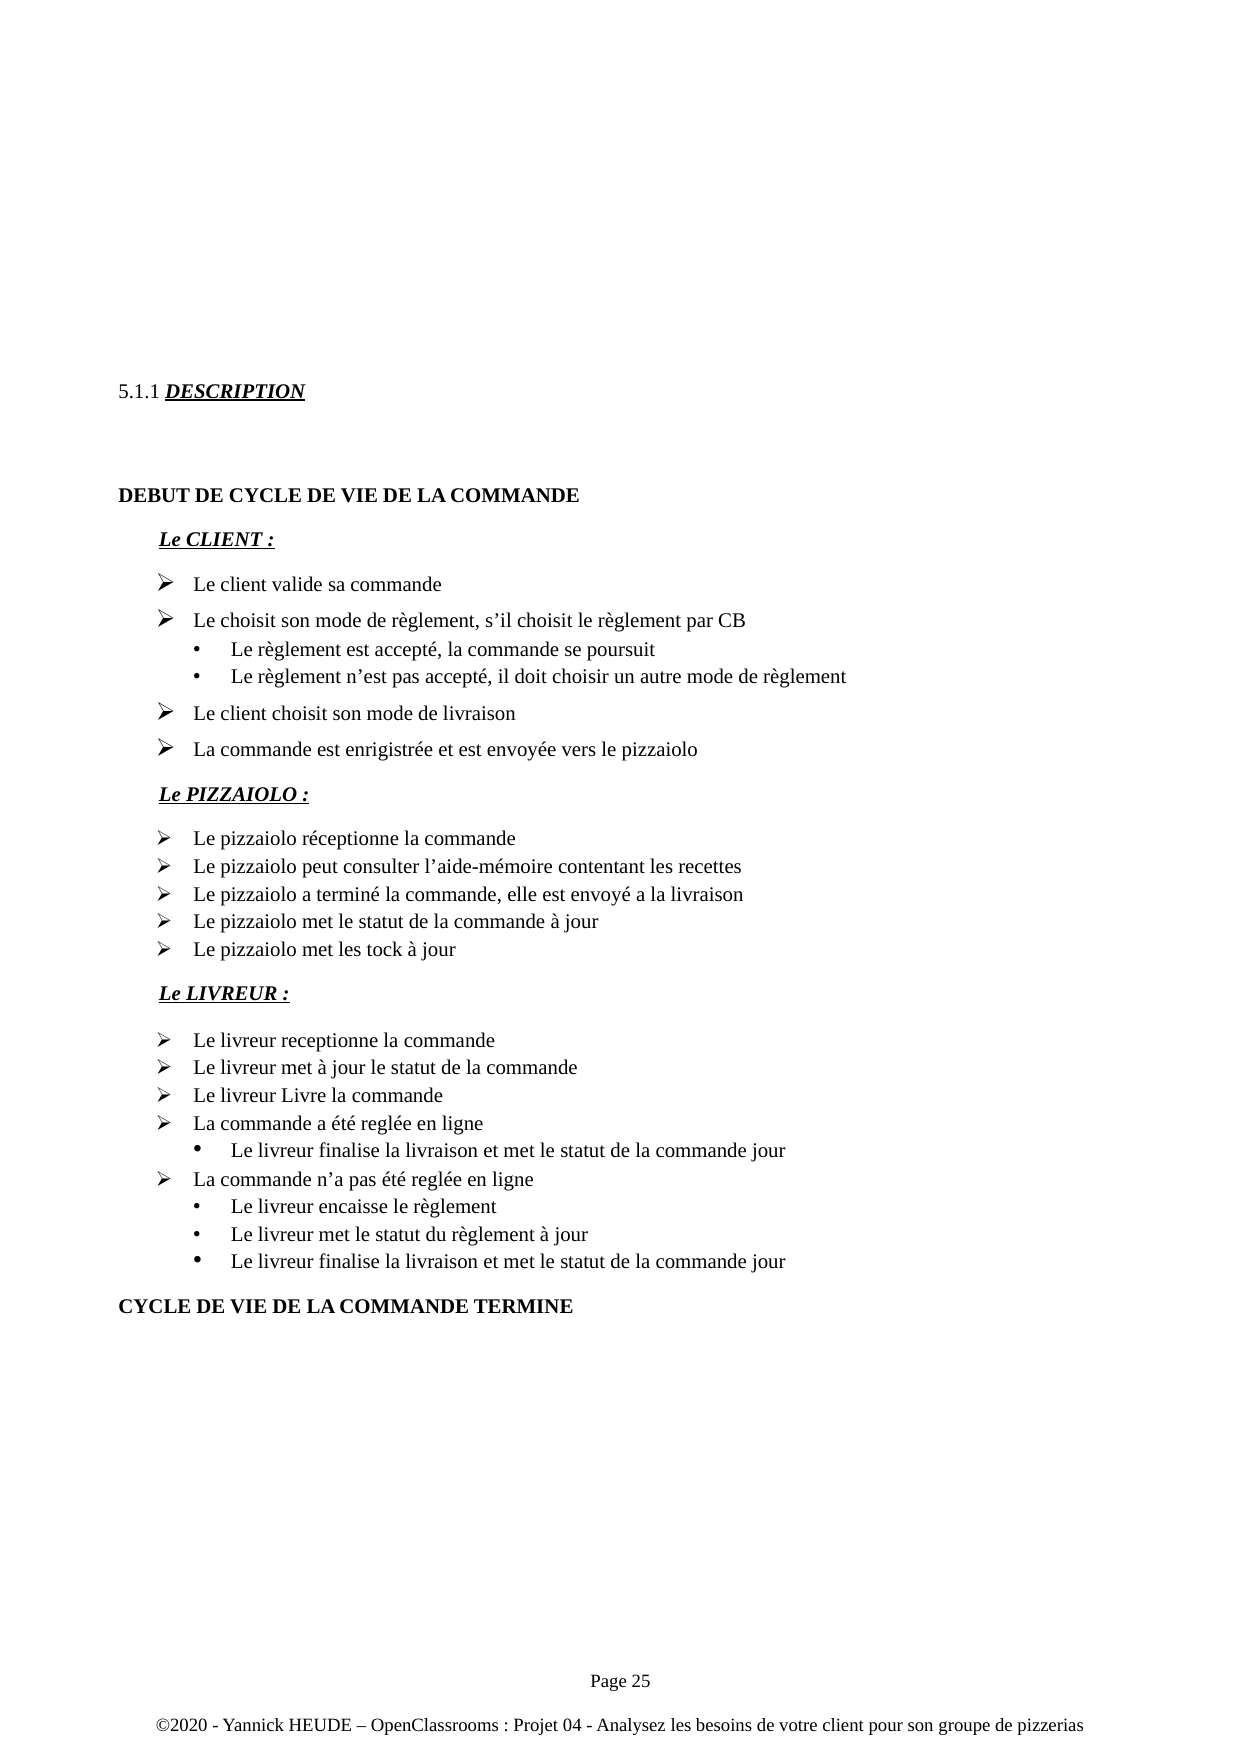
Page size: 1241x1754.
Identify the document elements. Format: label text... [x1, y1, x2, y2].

list Le règlement est accepté, la commande se poursuit [193, 637, 1122, 661]
list Le livreur Livre la commande [156, 1083, 1122, 1107]
list Le livreur met le statut du règlement à jour [193, 1222, 1122, 1246]
list Le pizzaiolo met les tock à jour [156, 937, 1122, 961]
text CYCLE DE VIE DE LA COMMANDE TERMINE [118, 1294, 1122, 1318]
text DEBUT DE CYCLE DE VIE DE LA COMMANDE [118, 483, 1122, 507]
text Le PIZZAIOLO : [118, 782, 1122, 806]
list Le livreur encaisse le règlement [193, 1194, 1122, 1218]
list La commande n’a pas été reglée en ligne [156, 1167, 1122, 1191]
list Le livreur receptionne la commande [156, 1028, 1122, 1052]
list Le pizzaiolo peut consulter l’aide-mémoire contentant les recettes [156, 854, 1122, 878]
text 5.1.1 DESCRIPTION [118, 379, 1122, 403]
list Le choisit son mode de règlement, s’il choisit le règlement par CB [156, 608, 1122, 633]
list La commande a été reglée en ligne [156, 1111, 1122, 1134]
list Le pizzaiolo réceptionne la commande [156, 826, 1122, 850]
list Le livreur finalise la livraison et met le statut de la commande jour [193, 1138, 1122, 1163]
list Le règlement n’est pas accepté, il doit choisir un autre mode de règlement [193, 664, 1122, 688]
list La commande est enrigistrée et est envoyée vers le pizzaiolo [156, 737, 1122, 762]
list Le pizzaiolo met le statut de la commande à jour [156, 909, 1122, 933]
list Le client valide sa commande [156, 571, 1122, 596]
list Le livreur finalise la livraison et met le statut de la commande jour [193, 1249, 1122, 1274]
text Le LIVREUR : [118, 981, 1122, 1005]
text Le CLIENT : [118, 527, 1122, 551]
list Le pizzaiolo a terminé la commande, elle est envoyé a la livraison [156, 882, 1122, 906]
list Le client choisit son mode de livraison [156, 700, 1122, 725]
list Le livreur met à jour le statut de la commande [156, 1055, 1122, 1079]
